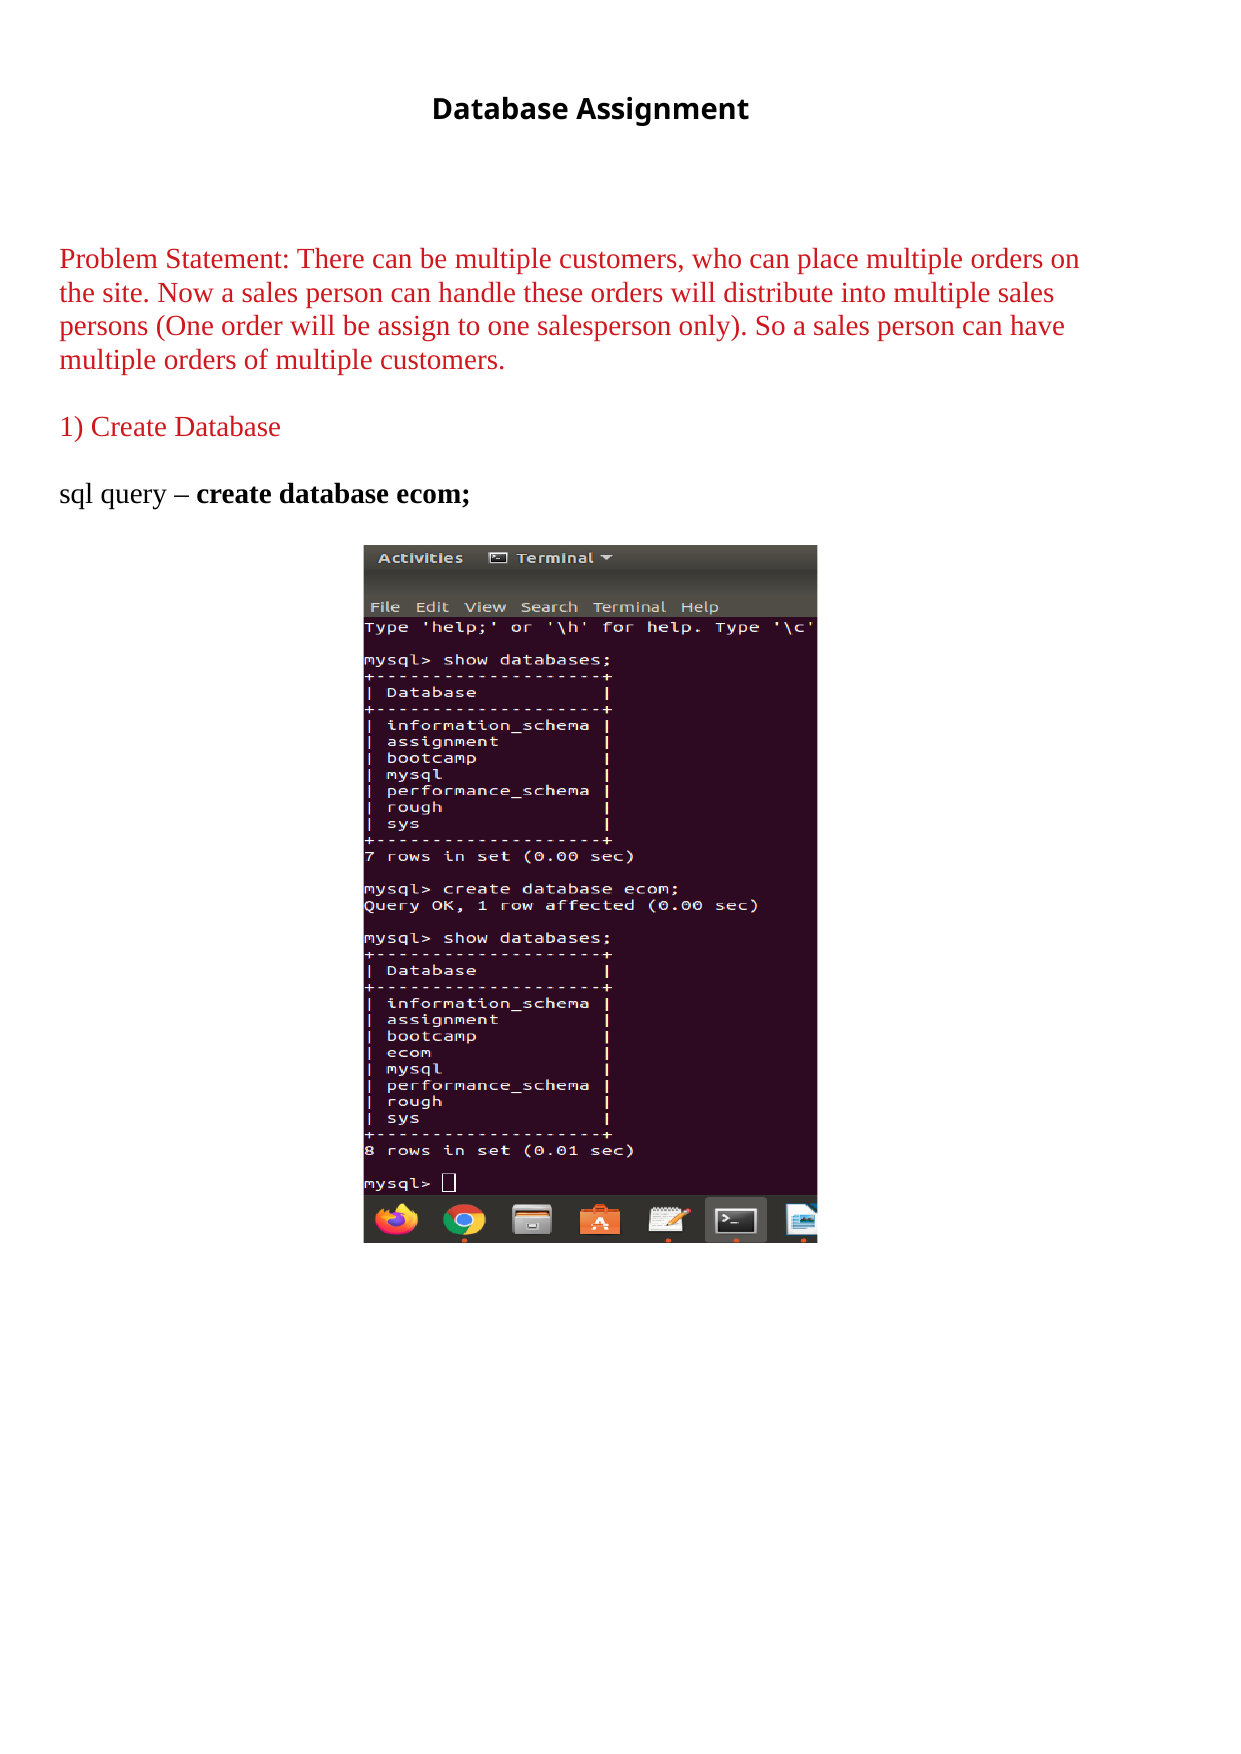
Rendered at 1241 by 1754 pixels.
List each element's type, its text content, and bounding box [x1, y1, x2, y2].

text Database Assignment [59, 88, 1122, 128]
text sql query – create database ecom; [59, 476, 1122, 509]
text 1) Create Database [59, 409, 1122, 442]
text Problem Statement: There can be multiple customers, who can place multiple orders on the site. Now a sales person can handle these orders will distribute into multiple sales persons (One order will be assign to one salesperson only). So a sales person can have multiple orders of multiple customers. [59, 241, 1122, 375]
